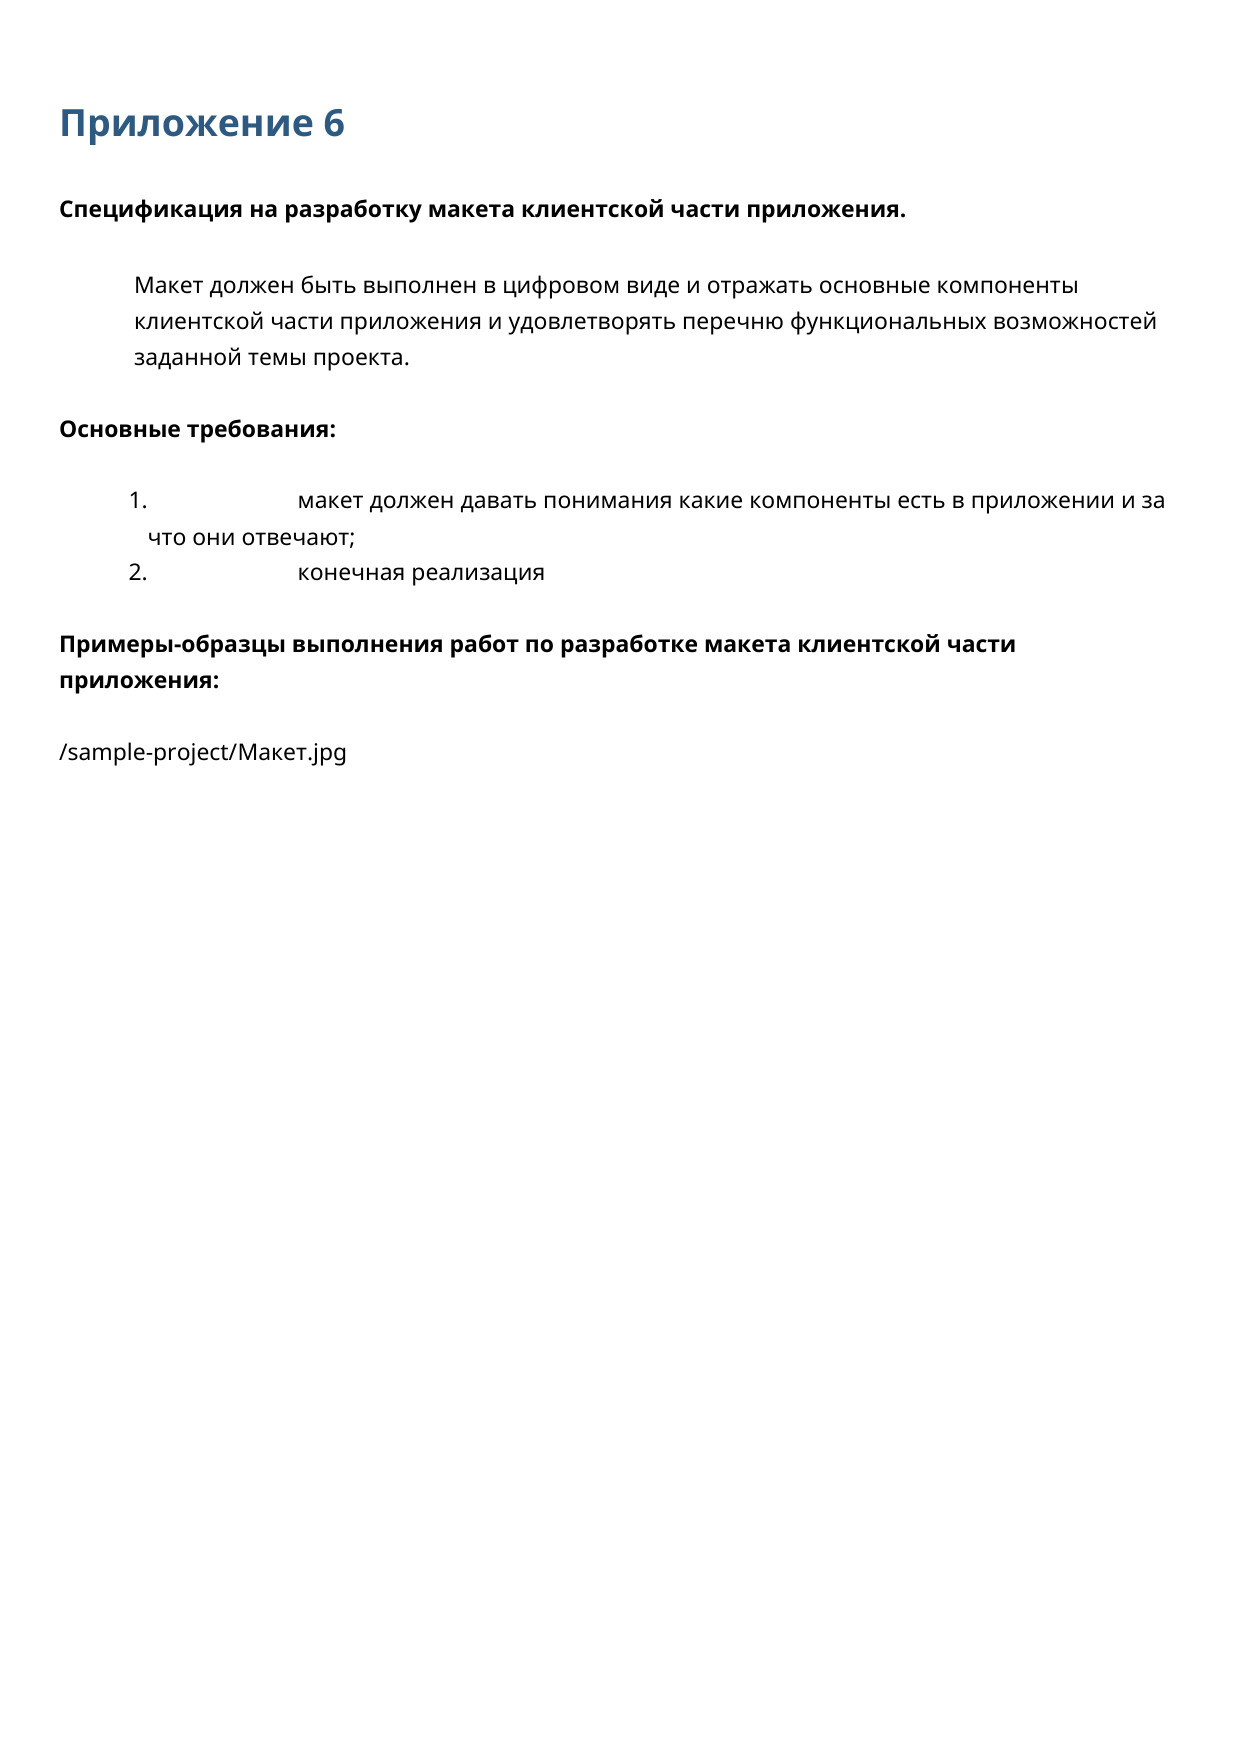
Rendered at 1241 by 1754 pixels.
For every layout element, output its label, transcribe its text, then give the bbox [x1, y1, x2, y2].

list конечная реализация [147, 556, 1181, 588]
text /sample-project/Макет.jpg [59, 736, 1181, 767]
text Примеры-образцы выполнения работ по разработке макета клиентской части приложения: [59, 628, 1181, 695]
subtitle Спецификация на разработку макета клиентской части приложения. [59, 193, 1181, 224]
subtitle Приложение 6 [59, 96, 1181, 147]
text Основные требования: [59, 413, 1181, 444]
list макет должен давать понимания какие компоненты есть в приложении и за что они отвечают; [147, 484, 1181, 552]
text Макет должен быть выполнен в цифровом виде и отражать основные компоненты клиентской части приложения и удовлетворять перечню функциональных возможностей заданной темы проекта. [134, 269, 1181, 372]
